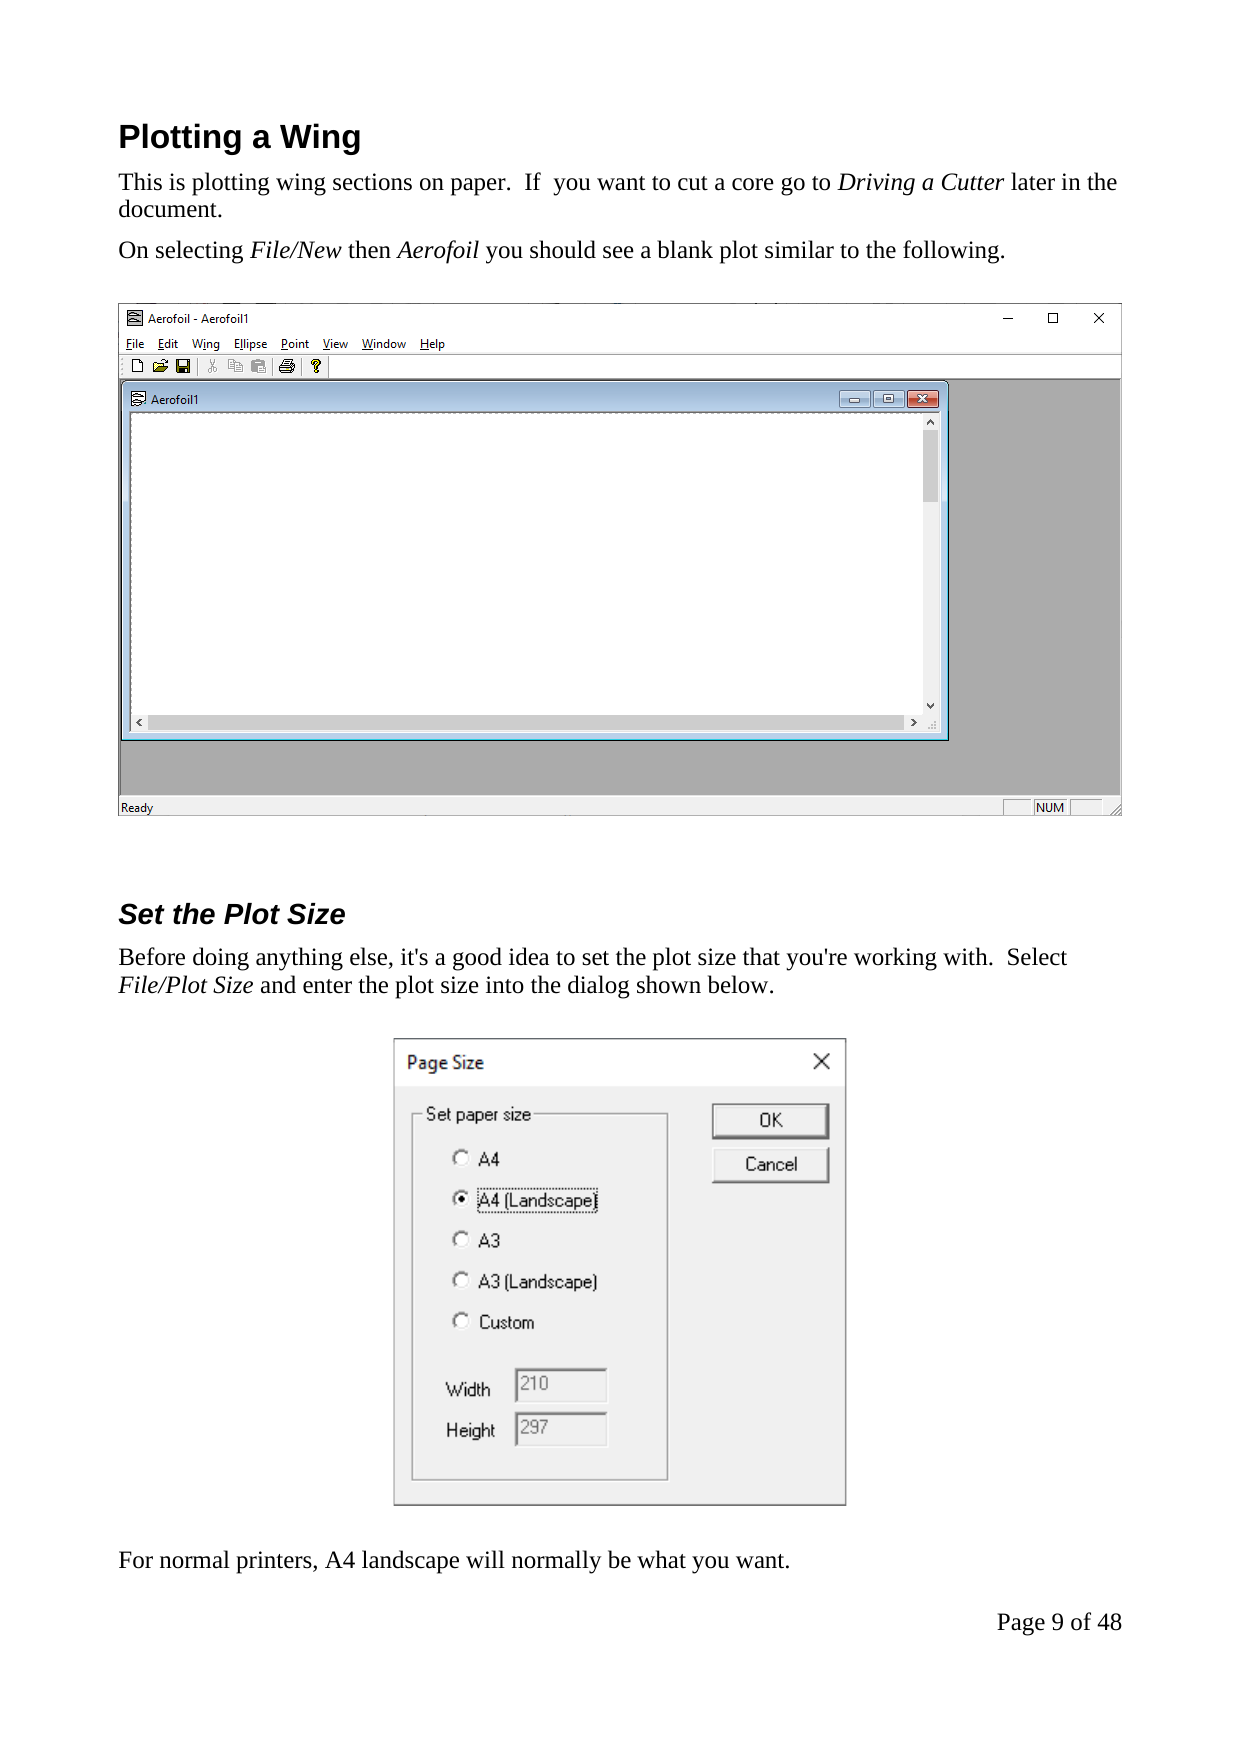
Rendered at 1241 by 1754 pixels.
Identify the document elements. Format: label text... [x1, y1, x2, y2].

text This is plotting wing sections on paper. If you want to cut a core go to Driving a Cutter later in the document. [118, 168, 1122, 223]
text Before doing anything else, it's a good idea to set the plot size that you're working with. Select File/Plot Size and enter the plot size into the dialog shown below. [118, 943, 1122, 998]
subtitle Plotting a Wing [118, 118, 1122, 155]
text On selecting File/New then Aerofoil you should see a blank plot similar to the following. [118, 236, 1122, 263]
subtitle Set the Plot Size [118, 898, 1122, 931]
picture [393, 1038, 847, 1506]
picture [118, 303, 1122, 816]
text For normal printers, A4 landscape will normally be what you want. [118, 1546, 1122, 1574]
